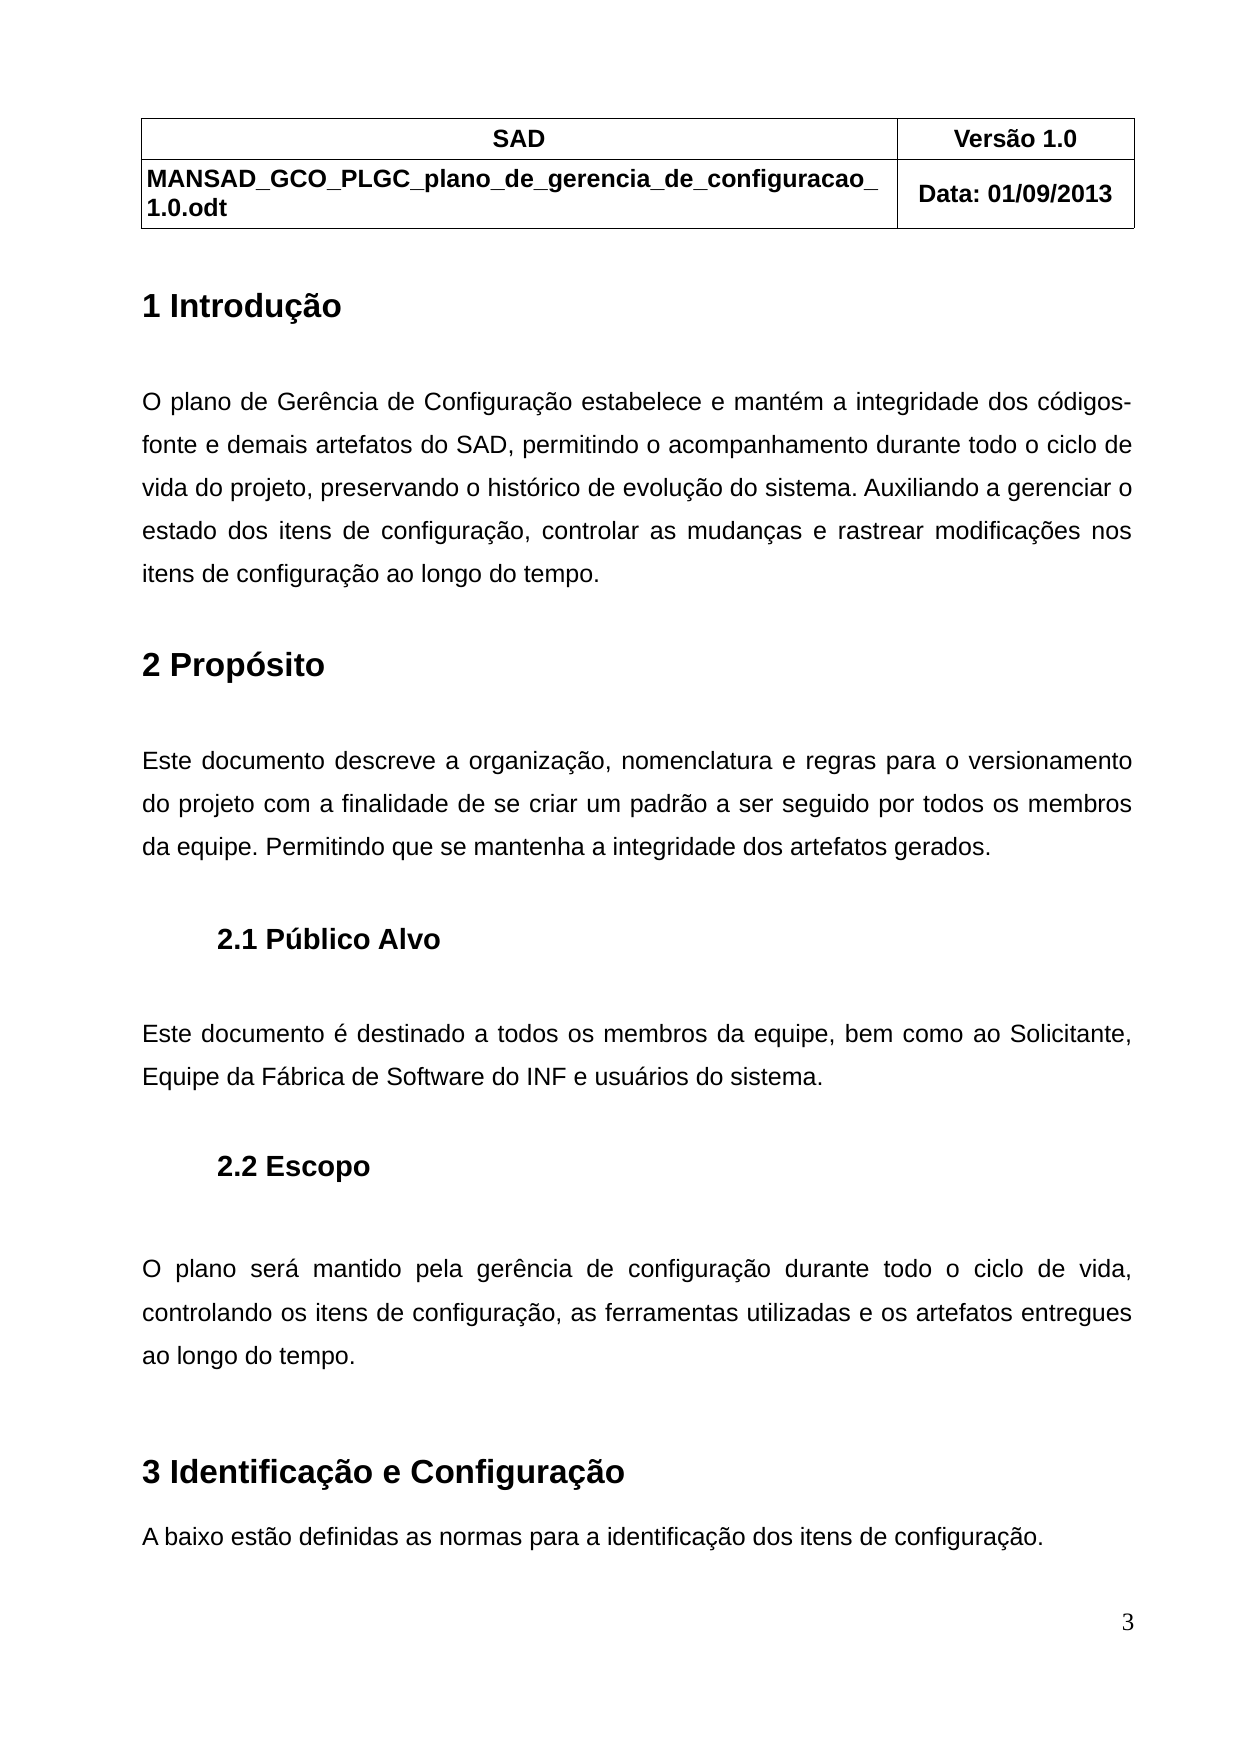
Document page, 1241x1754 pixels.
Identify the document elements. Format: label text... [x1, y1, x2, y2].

subtitle 2 Propósito [142, 645, 1134, 684]
text O plano será mantido pela gerência de configuração durante todo o ciclo de vida, controlando os itens de configuração, as ferramentas utilizadas e os artefatos entregues ao longo do tempo. [142, 1254, 1134, 1369]
subtitle 1 Introdução [142, 286, 1134, 324]
subtitle 2.2 Escopo [142, 1148, 1134, 1182]
text Este documento descreve a organização, nomenclatura e regras para o versionamento do projeto com a finalidade de se criar um padrão a ser seguido por todos os membros da equipe. Permitindo que se mantenha a integridade dos artefatos gerados. [142, 746, 1134, 861]
text A baixo estão definidas as normas para a identificação dos itens de configuração. [142, 1522, 1134, 1551]
text Este documento é destinado a todos os membros da equipe, bem como ao Solicitante, Equipe da Fábrica de Software do INF e usuários do sistema. [142, 1019, 1134, 1091]
text O plano de Gerência de Configuração estabelece e mantém a integridade dos códigos-fonte e demais artefatos do SAD, permitindo o acompanhamento durante todo o ciclo de vida do projeto, preservando o histórico de evolução do sistema. Auxiliando a gerenciar o estado dos itens de configuração, controlar as mudanças e rastrear modificações nos itens de configuração ao longo do tempo. [142, 386, 1134, 588]
subtitle 2.1 Público Alvo [142, 918, 1134, 957]
subtitle 3 Identificação e Configuração [142, 1452, 1134, 1490]
